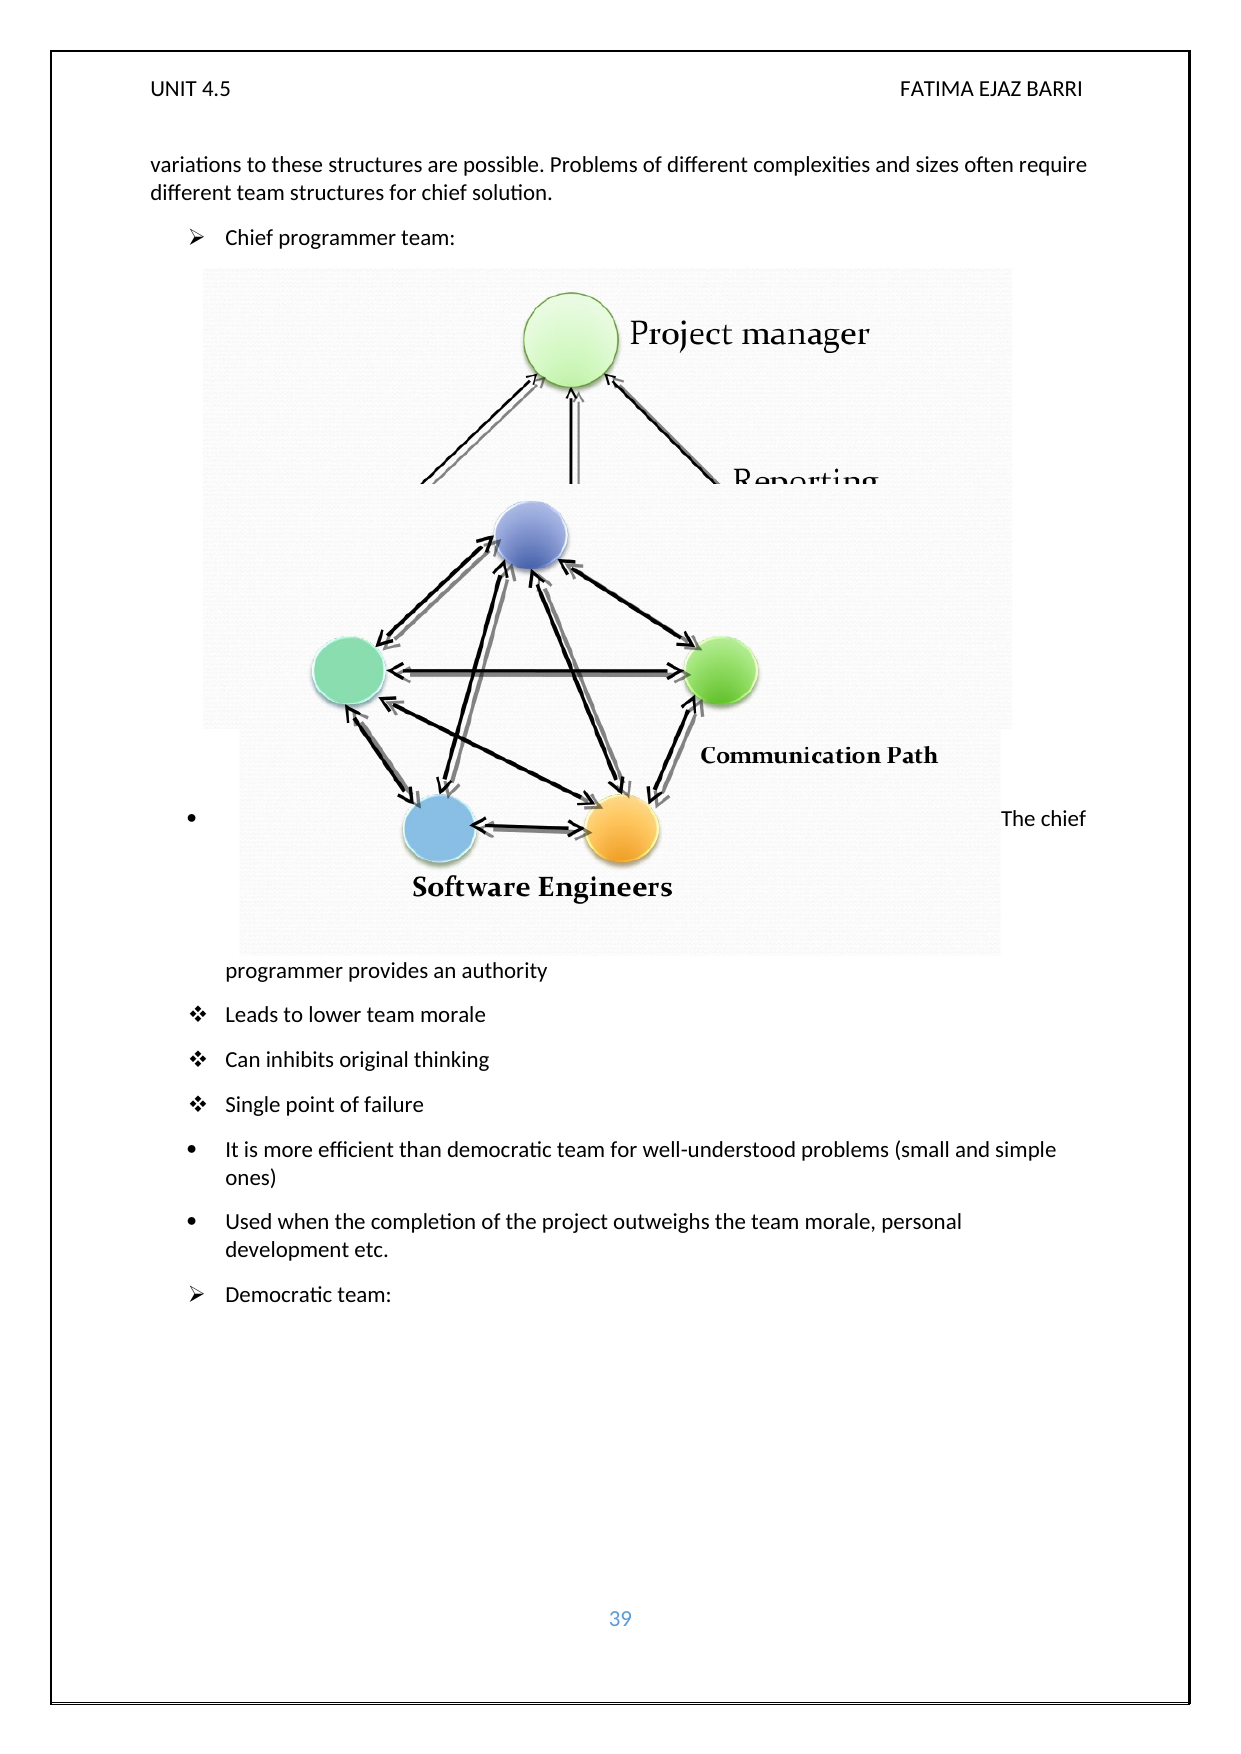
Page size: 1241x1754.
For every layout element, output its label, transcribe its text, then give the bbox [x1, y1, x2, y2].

list It is more efficient than democratic team for well-understood problems (small and simple ones) [188, 1135, 1090, 1191]
text Although several other variations to these structures are possible. Problems of different complexities and sizes often require different team structures for chief solution. [150, 150, 1090, 206]
list Chief programmer team: [188, 223, 1090, 251]
list Leads to lower team morale [188, 1001, 1090, 1029]
list Democratic team: [188, 1280, 1090, 1308]
list Used when the completion of the project outweighs the team morale, personal development etc. [188, 1207, 1090, 1263]
list Can inhibits original thinking [188, 1045, 1090, 1073]
list Single point of failure [188, 1090, 1090, 1118]
list The chief programmer provides an authority [188, 804, 1090, 984]
